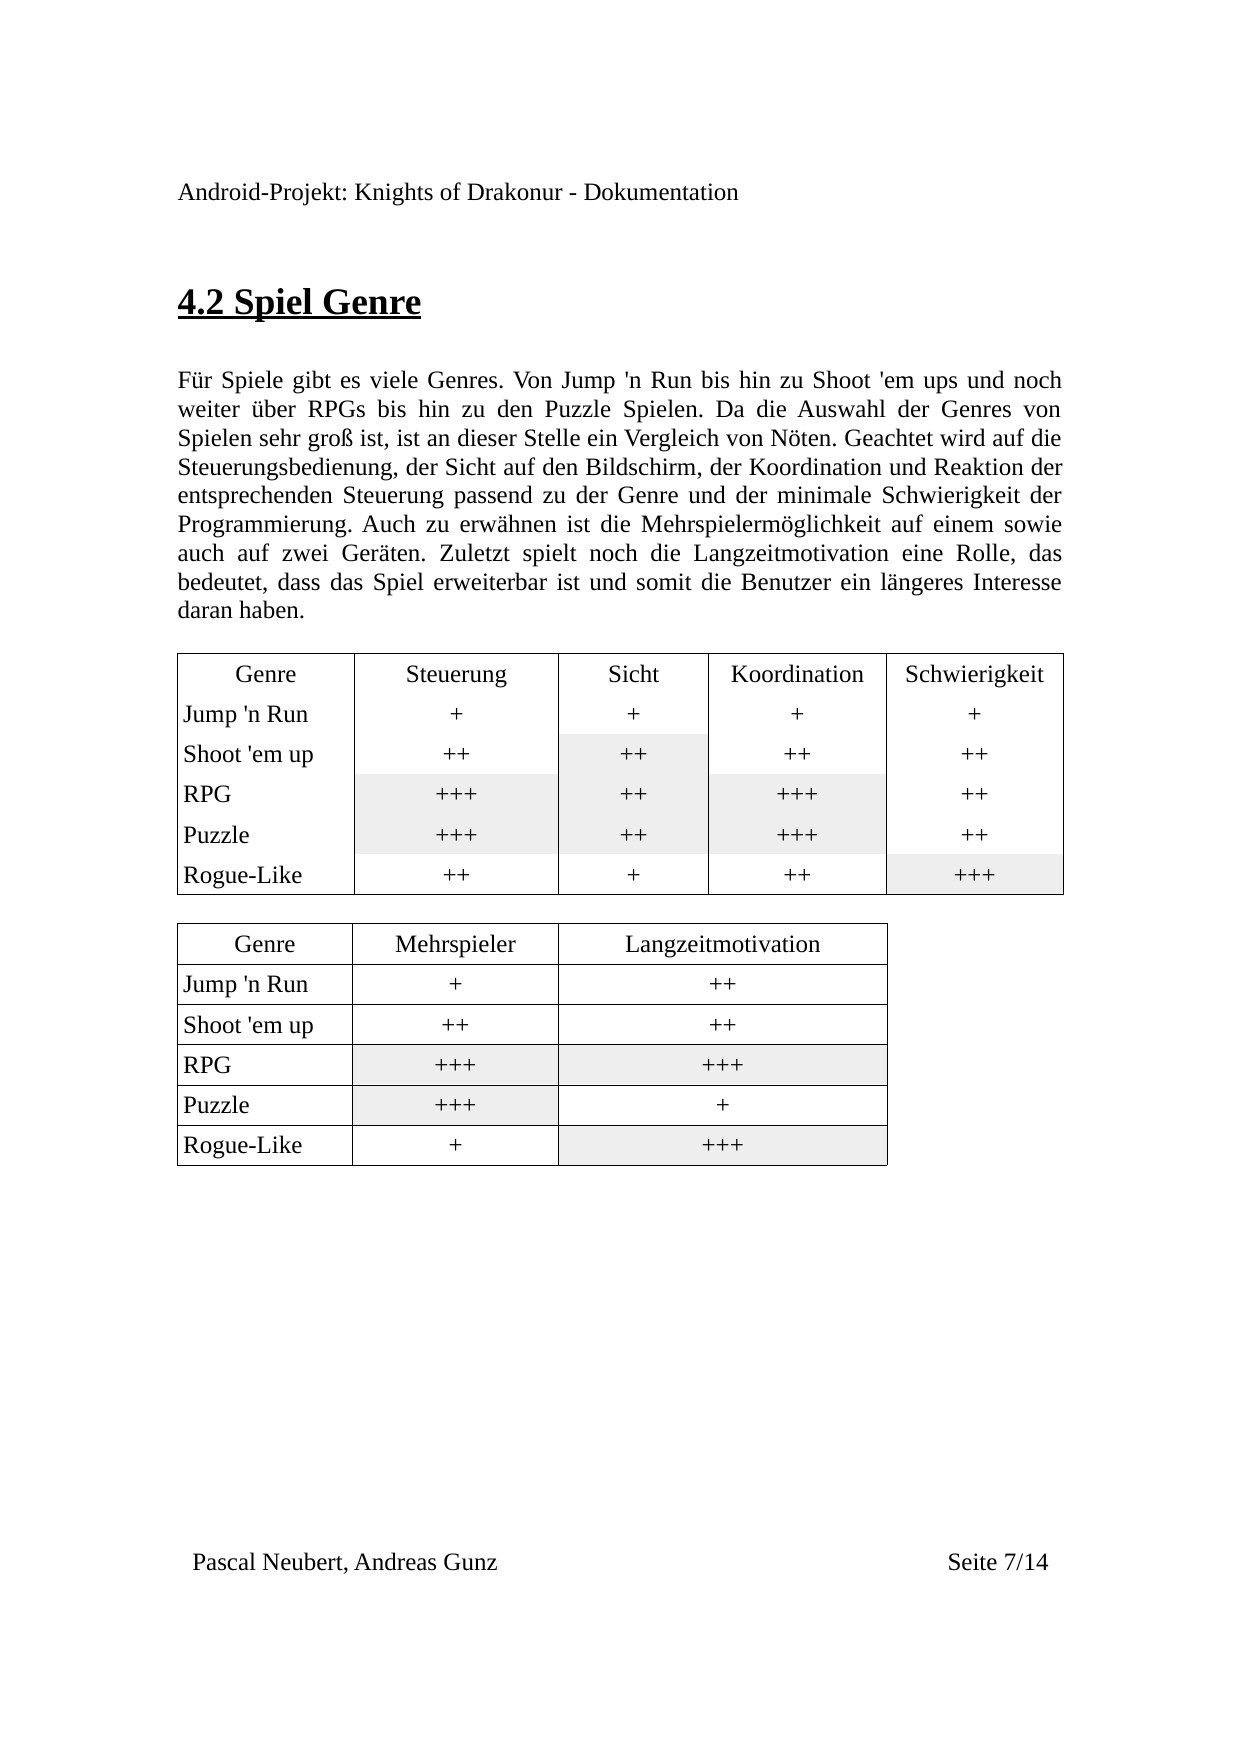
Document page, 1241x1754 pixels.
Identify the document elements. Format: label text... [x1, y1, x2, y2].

table_cell ++ [353, 1005, 558, 1044]
table_cell Puzzle [178, 1086, 352, 1125]
table_cell ++ [355, 854, 558, 894]
table_cell ++ [709, 854, 886, 894]
table_cell +++ [887, 854, 1063, 894]
table_cell ++ [559, 1005, 887, 1044]
table_cell Shoot 'em up [178, 1005, 352, 1044]
table_cell ++ [887, 774, 1063, 814]
table_cell ++ [887, 734, 1063, 774]
table_cell RPG [178, 1045, 352, 1084]
table_cell +++ [355, 814, 558, 854]
table_cell +++ [709, 774, 886, 814]
table_cell Shoot 'em up [178, 734, 354, 774]
table_cell ++ [559, 965, 887, 1004]
table_cell +++ [709, 814, 886, 854]
table_cell Puzzle [178, 814, 354, 854]
table_cell Jump 'n Run [178, 965, 352, 1004]
table_cell +++ [355, 774, 558, 814]
table_cell ++ [887, 814, 1063, 854]
table_header Sicht [559, 654, 708, 693]
table_cell + [559, 1086, 887, 1125]
table_cell + [355, 693, 558, 733]
table_cell Rogue-Like [178, 854, 354, 894]
table_cell RPG [178, 774, 354, 814]
table_cell + [559, 854, 708, 894]
table_cell +++ [559, 1126, 887, 1165]
table_cell ++ [709, 734, 886, 774]
text Für Spiele gibt es viele Genres. Von Jump 'n Run bis hin zu Shoot 'em ups und noch weiter über RPGs bis hin zu den Puzzle Spielen. Da die Auswahl der Genres von Spielen sehr groß ist, ist an dieser Stelle ein Vergleich von Nöten. Geachtet wird auf die Steuerungsbedienung, der Sicht auf den Bildschirm, der Koordination und Reaktion der entsprechenden Steuerung passend zu der Genre und der minimale Schwierigkeit der Programmierung. Auch zu erwähnen ist die Mehrspielermöglichkeit auf einem sowie auch auf zwei Geräten. Zuletzt spielt noch die Langzeitmotivation eine Rolle, das bedeutet, dass das Spiel erweiterbar ist und somit die Benutzer ein längeres Interesse daran haben. [177, 366, 1063, 624]
table_header Mehrspieler [353, 924, 558, 963]
table_cell + [709, 693, 886, 733]
table_header Schwierigkeit [887, 654, 1063, 693]
table_cell + [887, 693, 1063, 733]
table_cell + [353, 1126, 558, 1165]
table_cell +++ [353, 1045, 558, 1084]
table_cell ++ [559, 734, 708, 774]
table_cell Jump 'n Run [178, 693, 354, 733]
table_header Steuerung [355, 654, 558, 693]
table_header Genre [178, 924, 352, 963]
table_cell + [559, 693, 708, 733]
table_header Koordination [709, 654, 886, 693]
text 4.2 Spiel Genre [177, 279, 1063, 322]
table_header Langzeitmotivation [559, 924, 887, 963]
table_cell ++ [559, 814, 708, 854]
table_cell +++ [353, 1086, 558, 1125]
table_cell + [353, 965, 558, 1004]
table_cell Rogue-Like [178, 1126, 352, 1165]
table_cell +++ [559, 1045, 887, 1084]
table_header Genre [178, 654, 354, 693]
table_cell ++ [559, 774, 708, 814]
table_cell ++ [355, 734, 558, 774]
